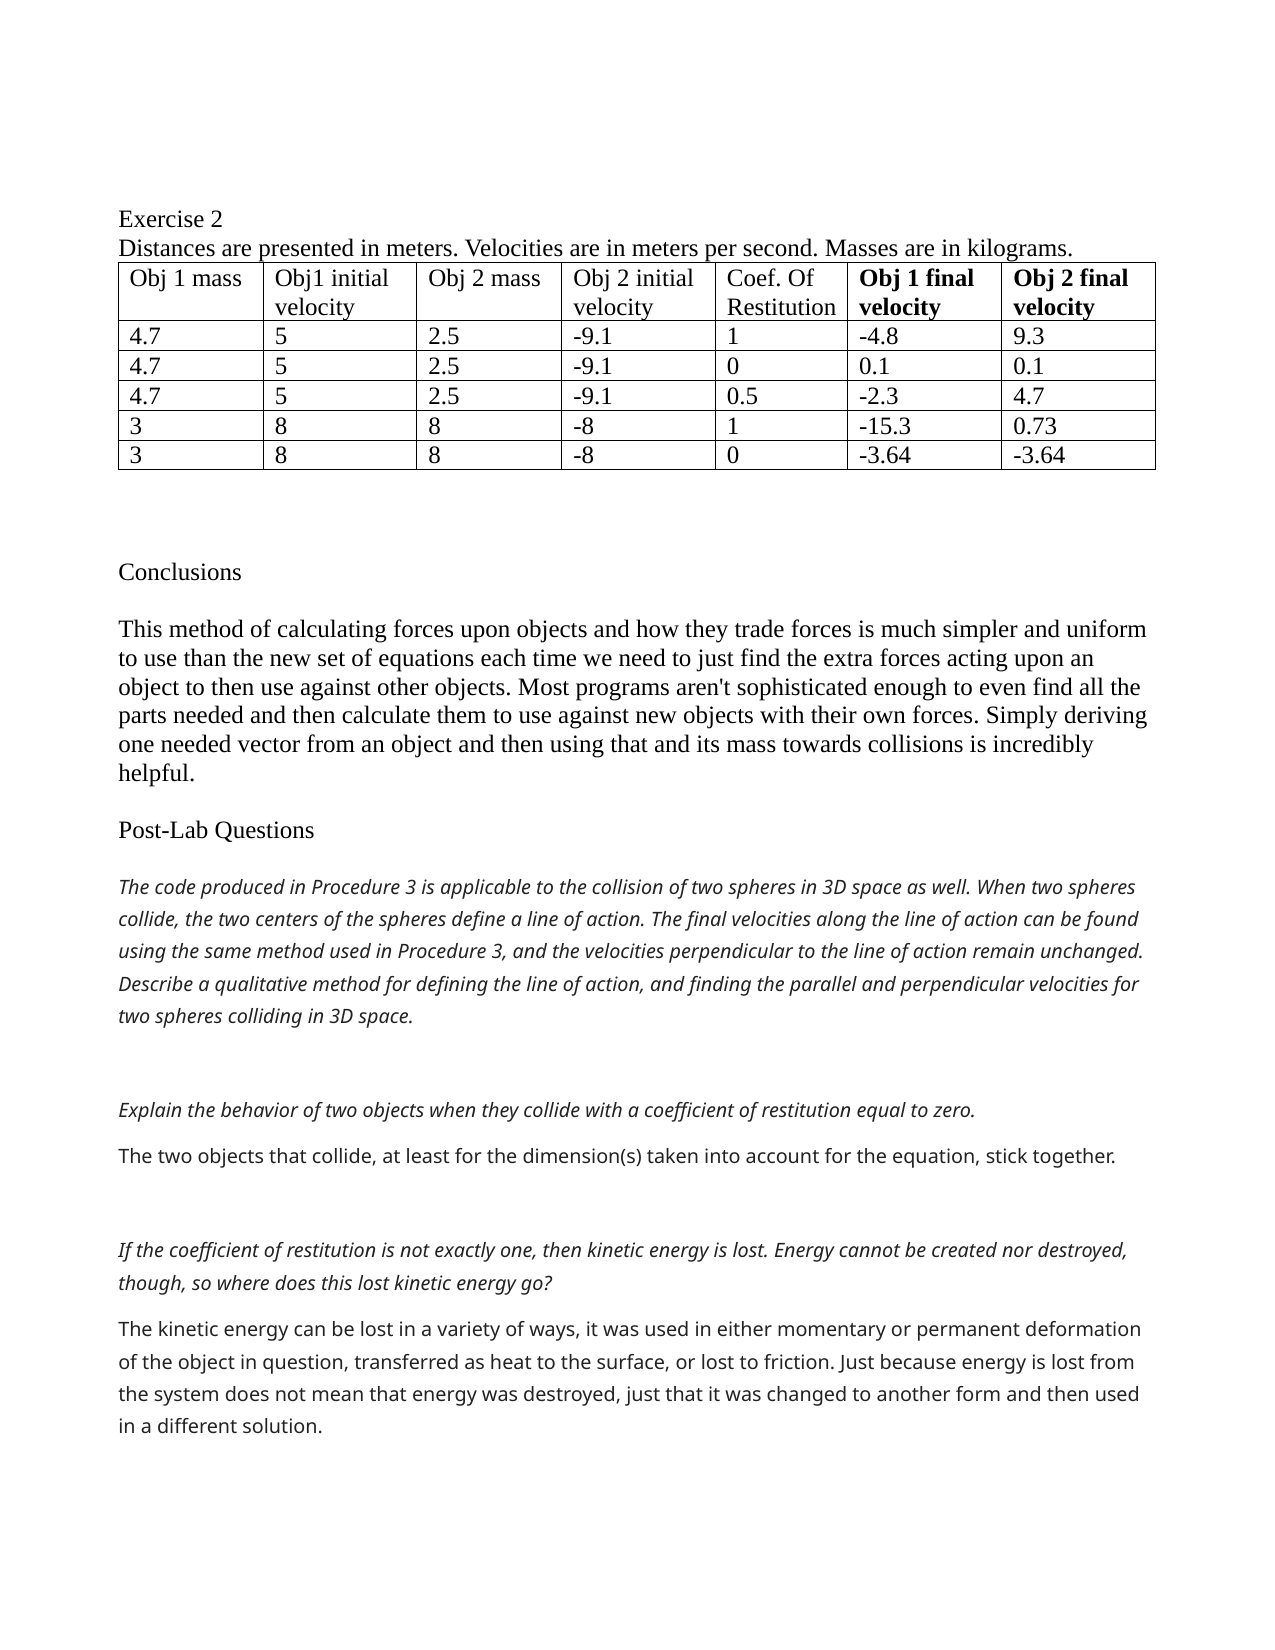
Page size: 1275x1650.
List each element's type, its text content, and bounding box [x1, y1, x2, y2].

text Exercise 2 [118, 204, 1157, 233]
table_cell 1 [716, 411, 847, 439]
table_cell 9.3 [1002, 321, 1155, 350]
table_cell 0.1 [848, 351, 1001, 380]
table_cell 4.7 [119, 381, 263, 410]
table_cell -9.1 [562, 351, 715, 380]
table_cell 4.7 [119, 321, 263, 350]
table_cell 5 [264, 351, 416, 380]
table_cell 3 [119, 441, 263, 469]
table_header Obj 1 final velocity [848, 263, 1001, 320]
table_cell 0 [716, 351, 847, 380]
text Explain the behavior of two objects when they collide with a coefficient of restitution equal to zero. [118, 1096, 1157, 1123]
table_cell 8 [264, 441, 416, 469]
table_cell -9.1 [562, 321, 715, 350]
table_cell -8 [562, 411, 715, 439]
table_cell 4.7 [1002, 381, 1155, 410]
table_cell 2.5 [417, 381, 561, 410]
table_cell 2.5 [417, 321, 561, 350]
table_cell -8 [562, 441, 715, 469]
table_cell 0.1 [1002, 351, 1155, 380]
text Conclusions [118, 557, 1157, 585]
table_cell 8 [417, 441, 561, 469]
table_cell 5 [264, 381, 416, 410]
text If the coefficient of restitution is not exactly one, then kinetic energy is lost. Energy cannot be created nor destroyed, though, so where does this lost kinetic energy go? [118, 1236, 1157, 1296]
table_header Obj 2 initial velocity [562, 263, 715, 320]
table_header Obj 2 final velocity [1002, 263, 1155, 320]
text The kinetic energy can be lost in a variety of ways, it was used in either momentary or permanent deformation of the object in question, transferred as heat to the surface, or lost to friction. Just because energy is lost from the system does not mean that energy was destroyed, just that it was changed to another form and then used in a different solution. [118, 1316, 1157, 1439]
table_cell 1 [716, 321, 847, 350]
table_header Coef. Of Restitution [716, 263, 847, 320]
table_cell 5 [264, 321, 416, 350]
table_cell -4.8 [848, 321, 1001, 350]
table_cell -15.3 [848, 411, 1001, 439]
text The two objects that collide, at least for the dimension(s) taken into account for the equation, stick together. [118, 1143, 1157, 1170]
table_cell 4.7 [119, 351, 263, 380]
text Distances are presented in meters. Velocities are in meters per second. Masses are in kilograms. [118, 233, 1157, 262]
table_header Obj 2 mass [417, 263, 561, 320]
table_cell 0 [716, 441, 847, 469]
table_cell 3 [119, 411, 263, 439]
table_header Obj1 initial velocity [264, 263, 416, 320]
table_cell 2.5 [417, 351, 561, 380]
table_header Obj 1 mass [119, 263, 263, 320]
table_cell 0.73 [1002, 411, 1155, 439]
text Post-Lab Questions [118, 815, 1157, 844]
table_cell 8 [417, 411, 561, 439]
text The code produced in Procedure 3 is applicable to the collision of two spheres in 3D space as well. When two spheres collide, the two centers of the spheres define a line of action. The final velocities along the line of action can be found using the same method used in Procedure 3, and the velocities perpendicular to the line of action remain unchanged. Describe a qualitative method for defining the line of action, and finding the parallel and perpendicular velocities for two spheres colliding in 3D space. [118, 873, 1157, 1029]
text This method of calculating forces upon objects and how they trade forces is much simpler and uniform to use than the new set of equations each time we need to just find the extra forces acting upon an object to then use against other objects. Most programs aren't sophisticated enough to even find all the parts needed and then calculate them to use against new objects with their own forces. Simply deriving one needed vector from an object and then using that and its mass towards collisions is incredibly helpful. [118, 614, 1157, 787]
table_cell -9.1 [562, 381, 715, 410]
table_cell -2.3 [848, 381, 1001, 410]
table_cell 8 [264, 411, 416, 439]
table_cell 0.5 [716, 381, 847, 410]
table_cell -3.64 [848, 441, 1001, 469]
table_cell -3.64 [1002, 441, 1155, 469]
